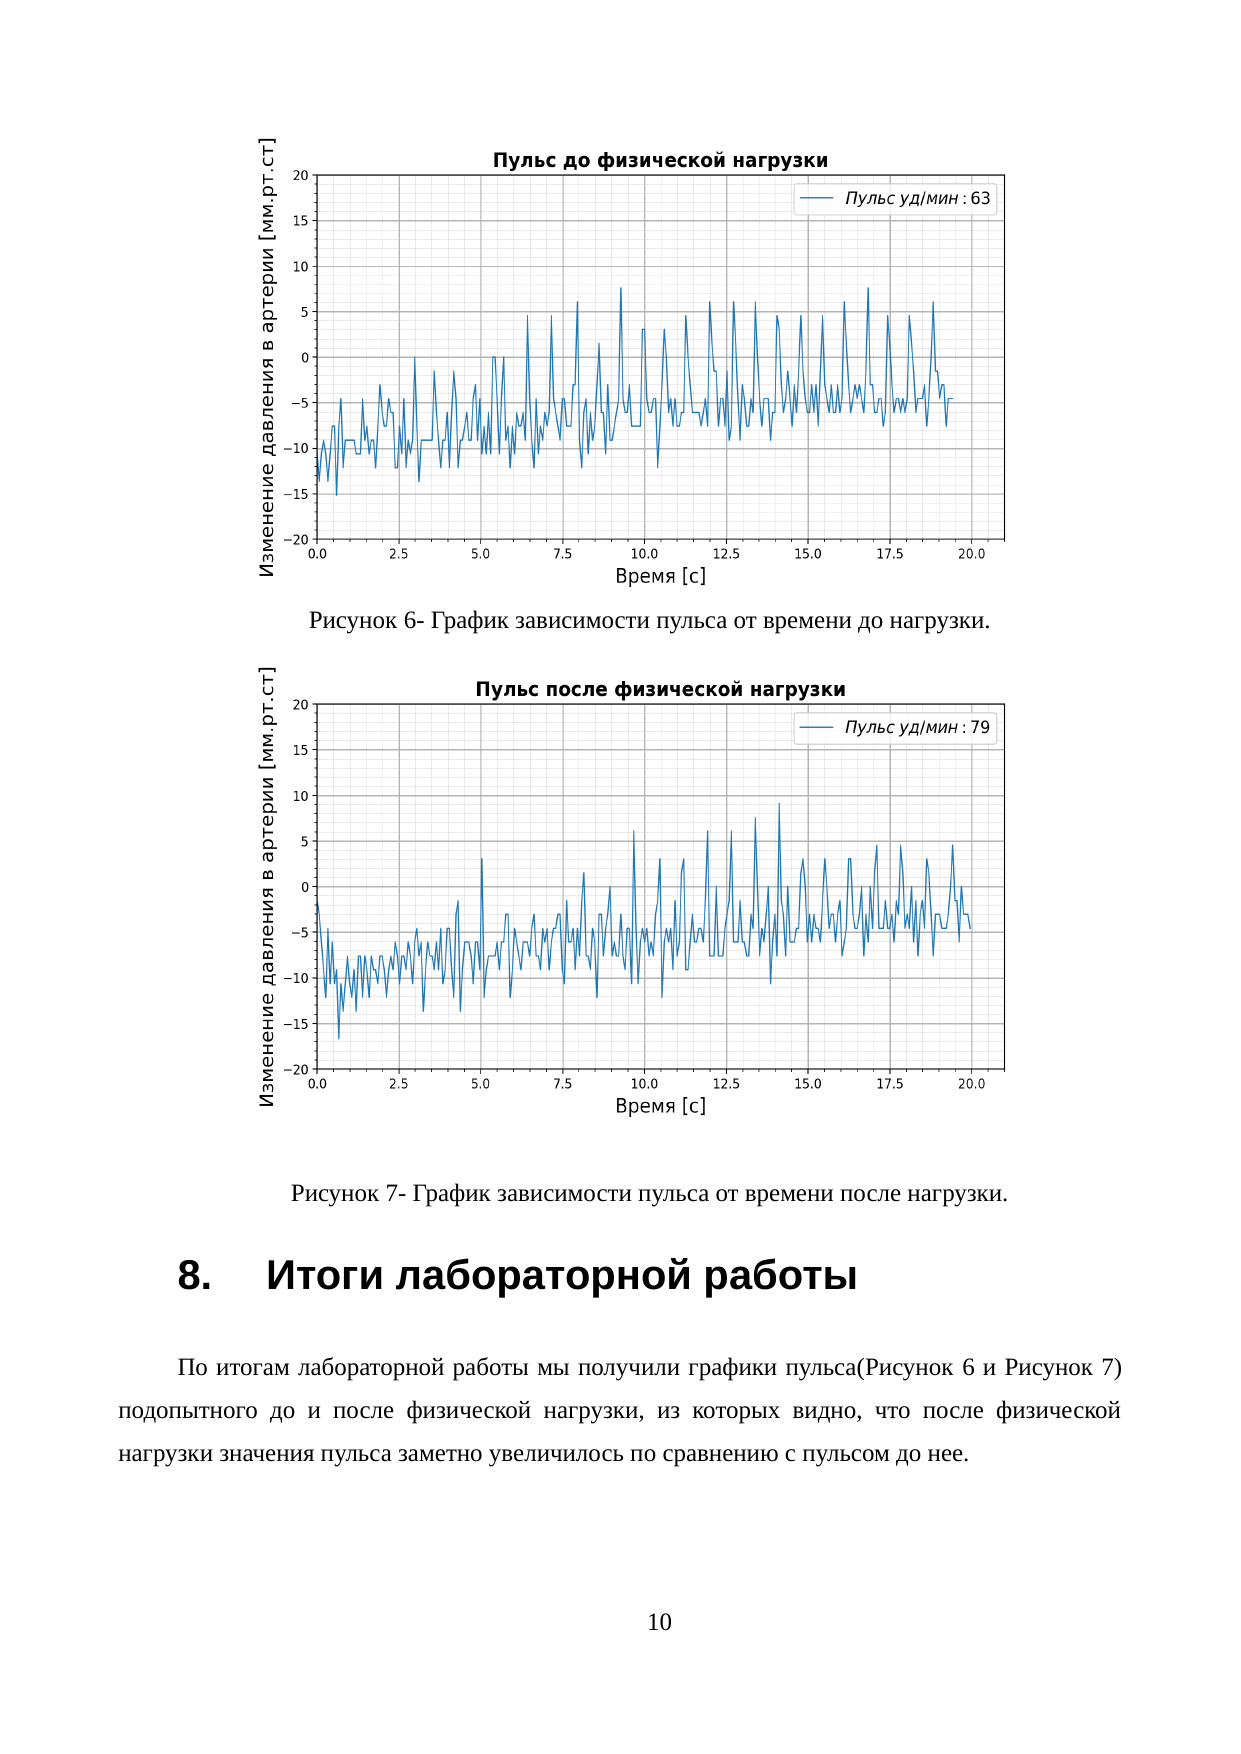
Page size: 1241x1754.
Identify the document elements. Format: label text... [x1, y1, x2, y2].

text По итогам лабораторной работы мы получили графики пульса(Рисунок 6 и Рисунок 7) подопытного до и после физической нагрузки, из которых видно, что после физической нагрузки значения пульса заметно увеличилось по сравнению с пульсом до нее. [118, 1352, 1122, 1467]
picture [206, 118, 1093, 591]
text Рисунок 7- График зависимости пульса от времени после нагрузки. [118, 1178, 1122, 1207]
picture [206, 648, 1093, 1121]
text Рисунок 6- График зависимости пульса от времени до нагрузки. [118, 605, 1122, 634]
subtitle Итоги лабораторной работы [118, 1251, 1122, 1298]
